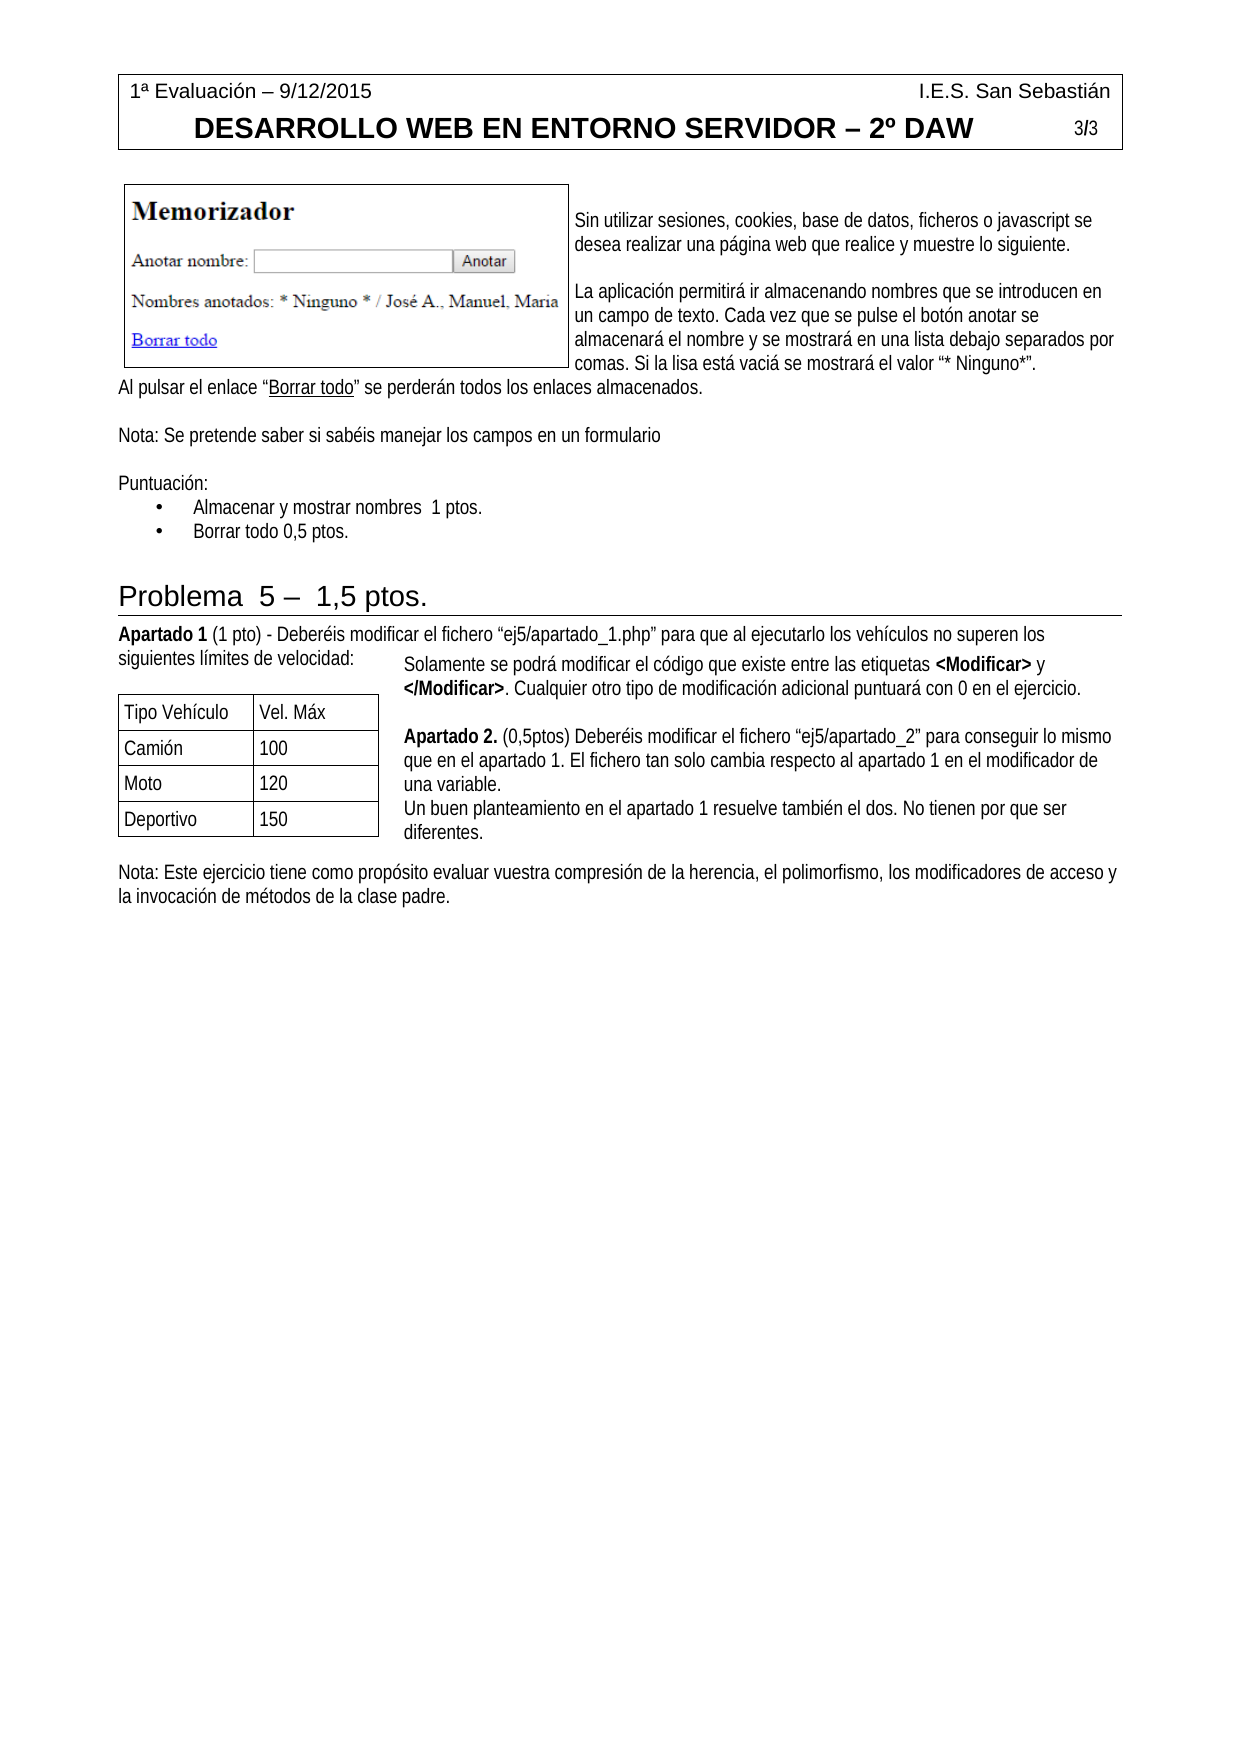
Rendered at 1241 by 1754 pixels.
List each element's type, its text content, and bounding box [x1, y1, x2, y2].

text Puntuación: [118, 471, 1122, 495]
subtitle Problema 5 – 1,5 ptos. [118, 579, 1122, 615]
table_cell 150 [254, 802, 378, 836]
table_cell Deportivo [119, 802, 253, 836]
table_cell 120 [254, 766, 378, 801]
text Al pulsar el enlace “Borrar todo” se perderán todos los enlaces almacenados. [118, 375, 1122, 399]
list Borrar todo 0,5 ptos. [156, 519, 1122, 543]
text Sin utilizar sesiones, cookies, base de datos, ficheros o javascript se desea realizar una página web que realice y muestre lo siguiente. [569, 207, 1122, 255]
picture [126, 186, 566, 365]
table_cell Camión [119, 731, 253, 765]
text Apartado 1 (1 pto) - Deberéis modificar el fichero “ej5/apartado_1.php” para que al ejecutarlo los vehículos no superen los siguientes límites de velocidad: [118, 622, 1122, 670]
text Nota: Se pretende saber si sabéis manejar los campos en un formulario [118, 423, 1122, 447]
table_cell 100 [254, 731, 378, 765]
table_cell Moto [119, 766, 253, 801]
list Almacenar y mostrar nombres 1 ptos. [156, 495, 1122, 519]
table_header Tipo Vehículo [119, 695, 253, 730]
text La aplicación permitirá ir almacenando nombres que se introducen en un campo de texto. Cada vez que se pulse el botón anotar se almacenará el nombre y se mostrará en una lista debajo separados por comas. Si la lisa está vaciá se mostrará el valor “* Ninguno*”. [118, 279, 1122, 375]
text Nota: Este ejercicio tiene como propósito evaluar vuestra compresión de la herencia, el polimorfismo, los modificadores de acceso y la invocación de métodos de la clase padre. [118, 860, 1122, 908]
table_header Vel. Máx [254, 695, 378, 730]
